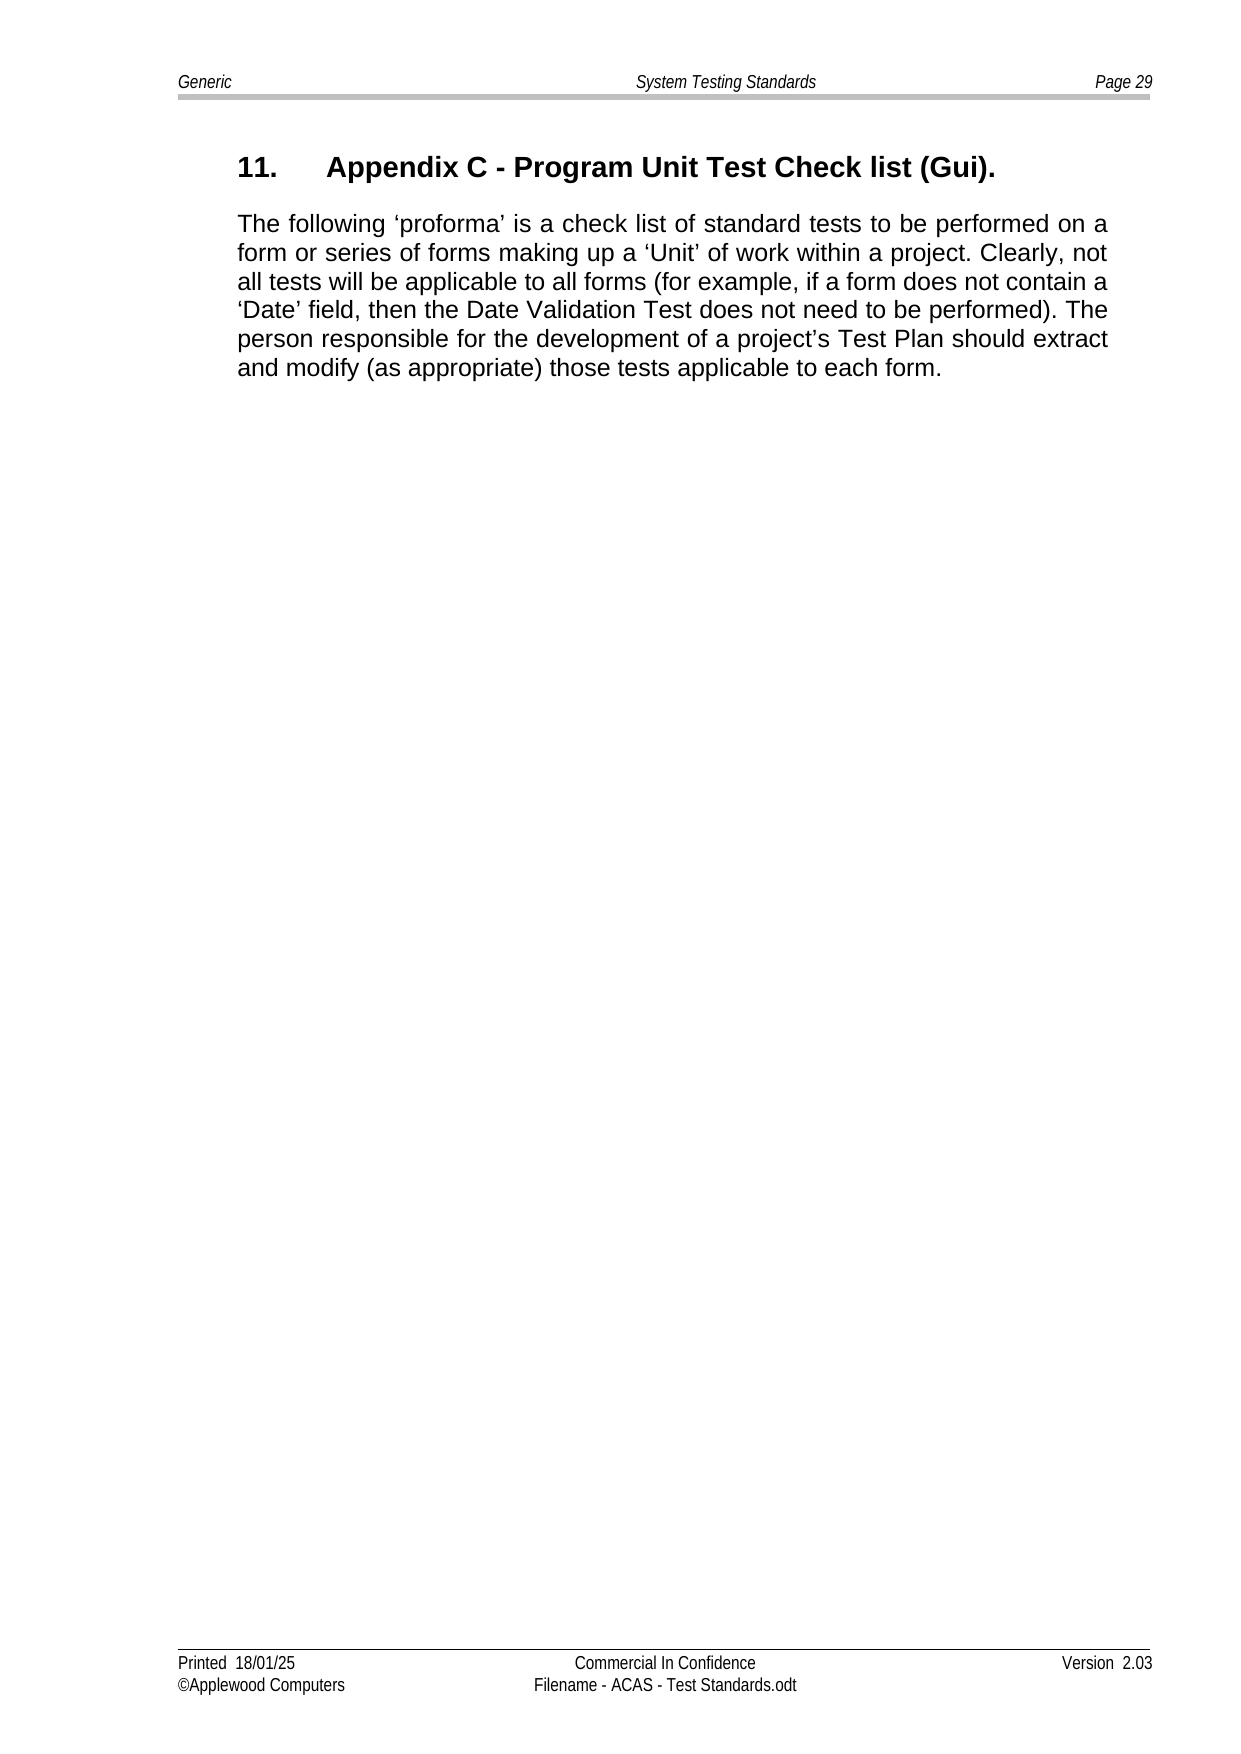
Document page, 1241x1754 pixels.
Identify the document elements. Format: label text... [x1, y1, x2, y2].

text The following ‘proforma’ is a check list of standard tests to be performed on a form or series of forms making up a ‘Unit’ of work within a project. Clearly, not all tests will be applicable to all forms (for example, if a form does not contain a ‘Date’ field, then the Date Validation Test does not need to be performed). The person responsible for the development of a project’s Test Plan should extract and modify (as appropriate) those tests applicable to each form. [237, 209, 1110, 381]
subtitle 11. Appendix C - Program Unit Test Check list (Gui). [237, 150, 1110, 184]
